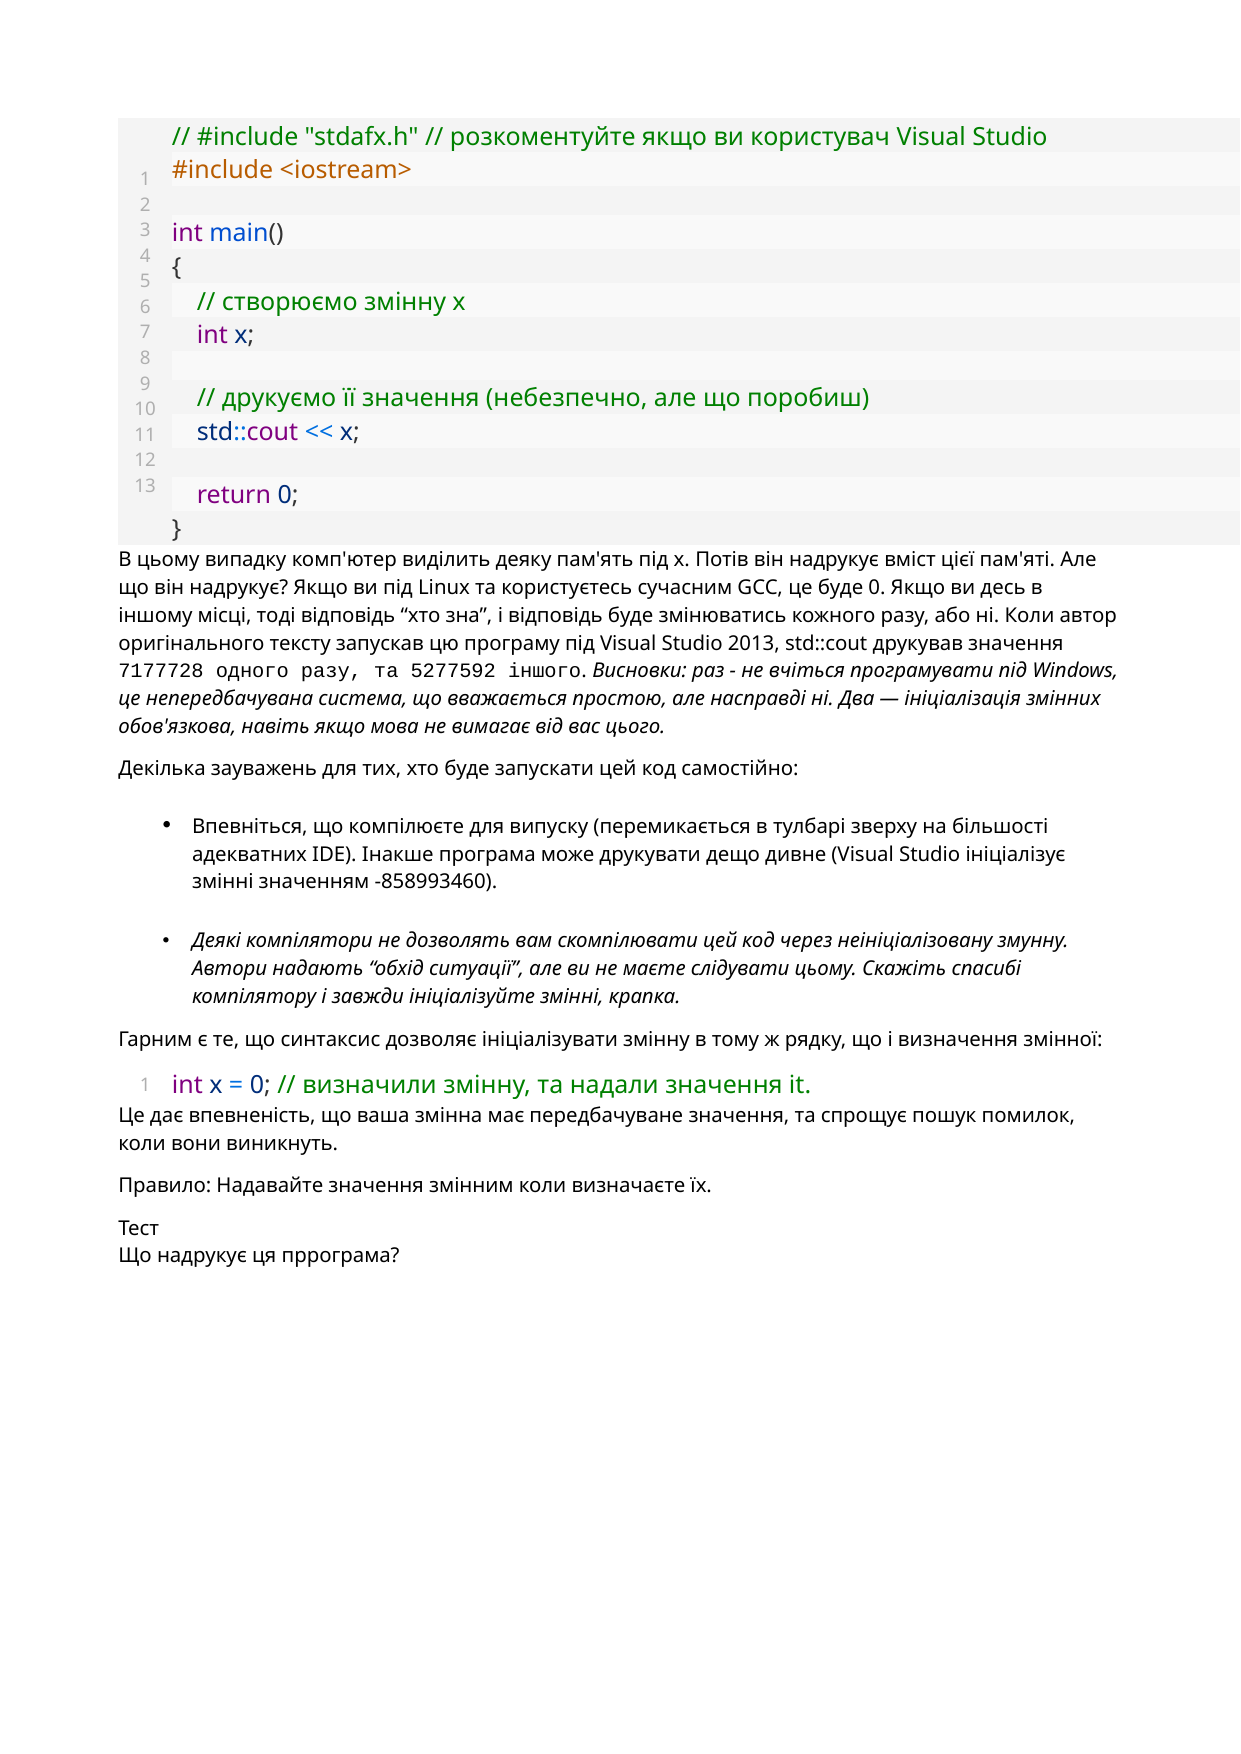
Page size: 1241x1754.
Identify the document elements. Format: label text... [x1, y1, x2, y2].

table_header // #include "stdafx.h" // розкоментуйте якщо ви користувач Visual Studio #include <iostream> int main() { // створюємо змінну x int x; // друкуємо її значення (небезпечно, але що поробиш) std::cout << x; return 0; } [172, 186, 1240, 215]
table_header // #include "stdafx.h" // розкоментуйте якщо ви користувач Visual Studio #include <iostream> int main() { // створюємо змінну x int x; // друкуємо її значення (небезпечно, але що поробиш) std::cout << x; return 0; } [172, 448, 1240, 477]
text Правило: Надавайте значення змінним коли визначаєте їх. [118, 1171, 1122, 1199]
table_header 1 [118, 1067, 172, 1101]
list Деякі компілятори не дозволять вам скомпілювати цей код через неініціалізовану змунну. Автори надають “обхід ситуації”, але ви не маєте слідувати цьому. Скажіть спасибі компілятору і завжди ініціалізуйте змінні, крапка. [162, 926, 1122, 1009]
table_header // #include "stdafx.h" // розкоментуйте якщо ви користувач Visual Studio #include <iostream> int main() { // створюємо змінну x int x; // друкуємо її значення (небезпечно, але що поробиш) std::cout << x; return 0; } [172, 511, 1240, 545]
table_header // #include "stdafx.h" // розкоментуйте якщо ви користувач Visual Studio #include <iostream> int main() { // створюємо змінну x int x; // друкуємо її значення (небезпечно, але що поробиш) std::cout << x; return 0; } [172, 317, 1240, 351]
text Гарним є те, що синтаксис дозволяє ініціалізувати змінну в тому ж рядку, що і визначення змінної: [118, 1025, 1122, 1052]
table_header int x = 0; // визначили змінну, та надали значення it. [172, 1067, 1240, 1101]
table_header // #include "stdafx.h" // розкоментуйте якщо ви користувач Visual Studio #include <iostream> int main() { // створюємо змінну x int x; // друкуємо її значення (небезпечно, але що поробиш) std::cout << x; return 0; } [172, 249, 1240, 283]
text Тест Що надрукує ця пррограма? [118, 1213, 1122, 1269]
text В цьому випадку комп'ютер виділить деяку пам'ять під x. Потів він надрукує вміст цієї пам'яті. Але що він надрукує? Якщо ви під Linux та користуєтесь сучасним GCC, це буде 0. Якщо ви десь в іншому місці, тоді відповідь “хто зна”, і відповідь буде змінюватись кожного разу, або ні. Коли автор оригінального тексту запускав цю програму під Visual Studio 2013, std::cout друкував значення 7177728 одного разу, та 5277592 іншого. Висновки: раз - не вчіться програмувати під Wіndows, це непередбачувана система, що вважається простою, але насправді ні. Два — ініціалізація змінних обов'язкова, навіть якщо мова не вимагає від вас цього. [118, 545, 1122, 739]
text Це дає впевненість, що ваша змінна має передбачуване значення, та спрощує пошук помилок, коли вони виникнуть. [118, 1101, 1122, 1157]
text Декілька зауважень для тих, хто буде запускати цей код самостійно: [118, 754, 1122, 781]
table_header 1 2 3 4 5 6 7 8 9 10 11 12 13 [118, 118, 172, 545]
table_header // #include "stdafx.h" // розкоментуйте якщо ви користувач Visual Studio #include <iostream> int main() { // створюємо змінну x int x; // друкуємо її значення (небезпечно, але що поробиш) std::cout << x; return 0; } [172, 118, 1240, 152]
list Впевніться, що компілюєте для випуску (перемикається в тулбарі зверху на більшості адекватних IDE). Інакше програма може друкувати дещо дивне (Visual Studio ініціалізує змінні значенням -858993460). [162, 812, 1122, 895]
table_header // #include "stdafx.h" // розкоментуйте якщо ви користувач Visual Studio #include <iostream> int main() { // створюємо змінну x int x; // друкуємо її значення (небезпечно, але що поробиш) std::cout << x; return 0; } [172, 380, 1240, 414]
